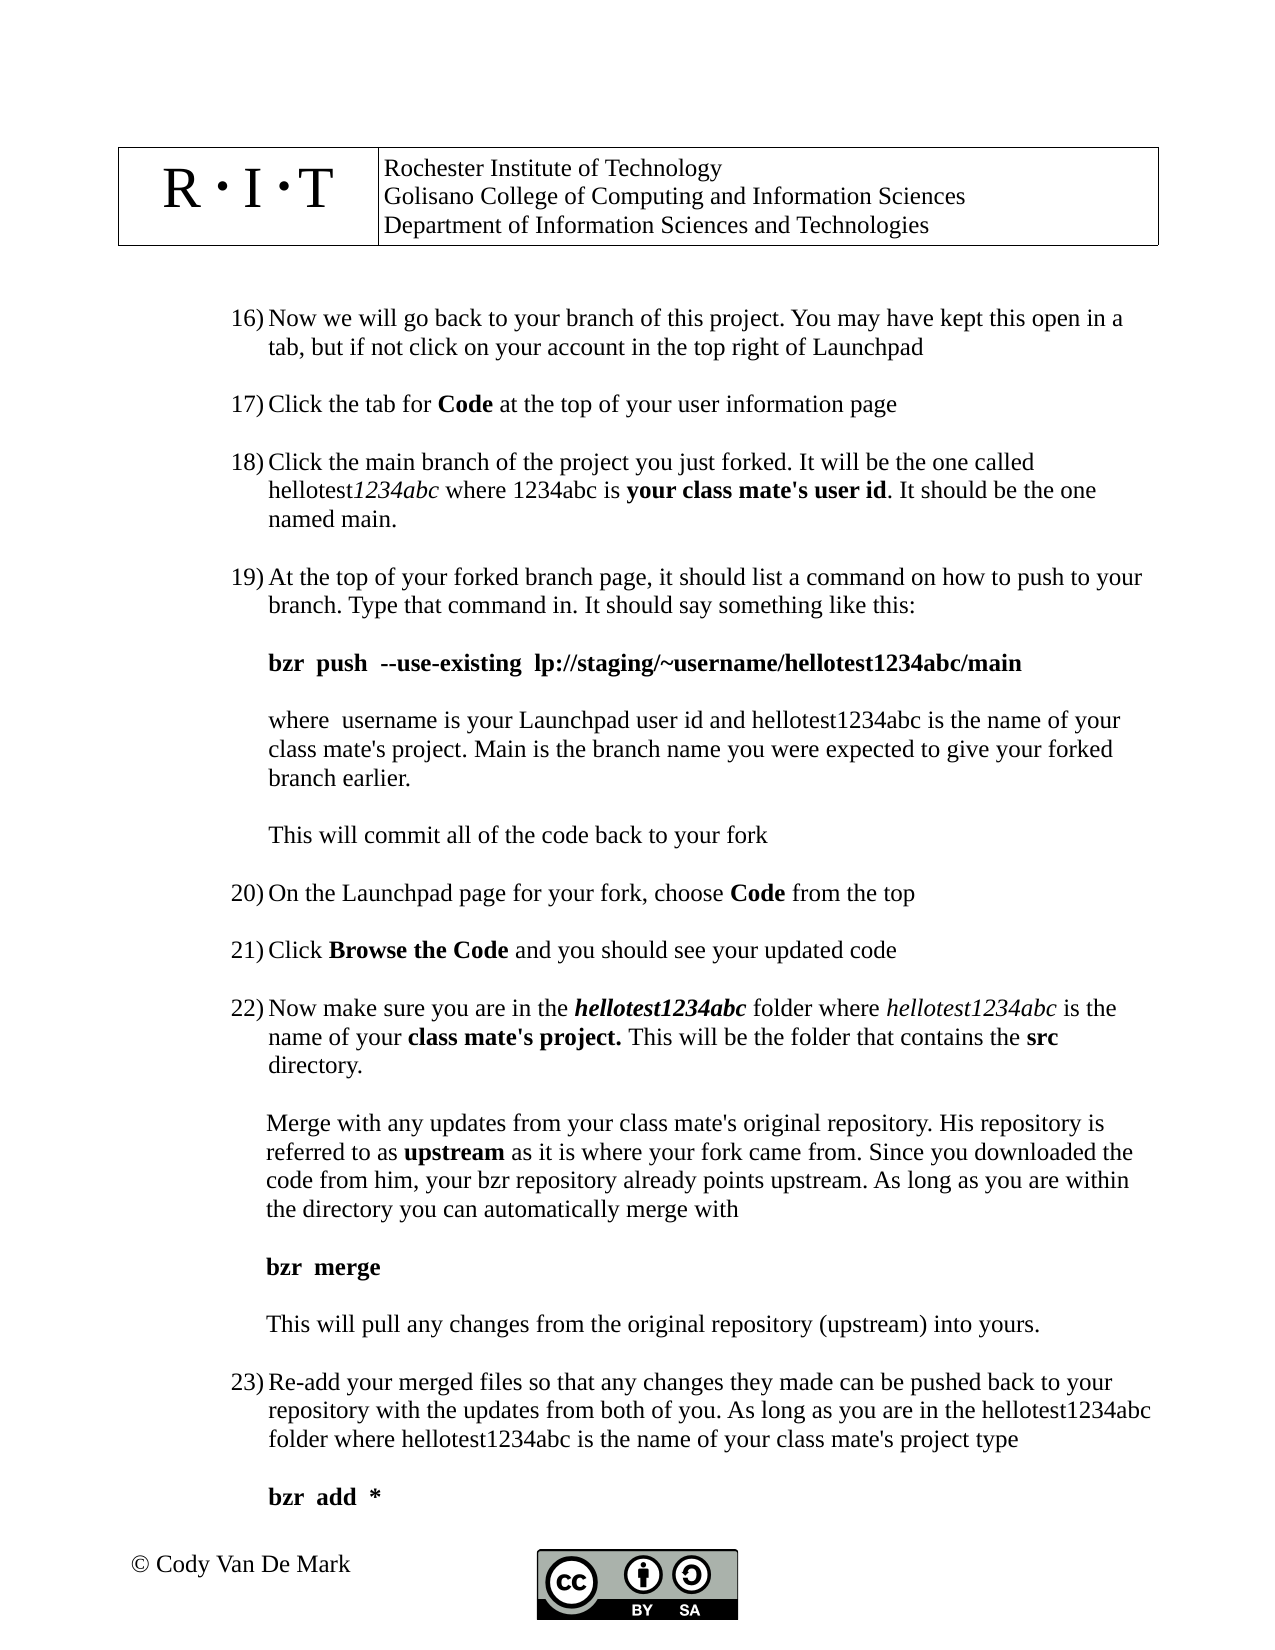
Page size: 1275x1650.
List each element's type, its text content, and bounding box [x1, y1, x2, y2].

text This will pull any changes from the original repository (upstream) into yours. [118, 1309, 1157, 1338]
text bzr merge [118, 1252, 1157, 1281]
list Click the main branch of the project you just forked. It will be the one called hellotest1234abc where 1234abc is your class mate's user id. It should be the one named main. [231, 447, 1157, 533]
list This will commit all of the code back to your fork [231, 821, 1157, 849]
list where username is your Launchpad user id and hellotest1234abc is the name of your class mate's project. Main is the branch name you were expected to give your forked branch earlier. [231, 706, 1157, 792]
list Re-add your merged files so that any changes they made can be pushed back to your repository with the updates from both of you. As long as you are in the hellotest1234abc folder where hellotest1234abc is the name of your class mate's project type [231, 1367, 1157, 1453]
list At the top of your forked branch page, it should list a command on how to push to your branch. Type that command in. It should say something like this: [231, 562, 1157, 619]
picture [536, 1549, 739, 1620]
list bzr add * [231, 1482, 1157, 1511]
list Now we will go back to your branch of this project. You may have kept this open in a tab, but if not click on your account in the top right of Launchpad [231, 303, 1157, 361]
list On the Launchpad page for your fork, choose Code from the top [231, 878, 1157, 907]
text Merge with any updates from your class mate's original repository. His repository is referred to as upstream as it is where your fork came from. Since you downloaded the code from him, your bzr repository already points upstream. As long as you are within the directory you can automatically merge with [118, 1108, 1157, 1223]
list Click Browse the Code and you should see your updated code [231, 936, 1157, 964]
list Click the tab for Code at the top of your user information page [231, 389, 1157, 418]
list Now make sure you are in the hellotest1234abc folder where hellotest1234abc is the name of your class mate's project. This will be the folder that contains the src directory. [231, 993, 1157, 1079]
list bzr push --use-existing lp://staging/~username/hellotest1234abc/main [231, 648, 1157, 677]
